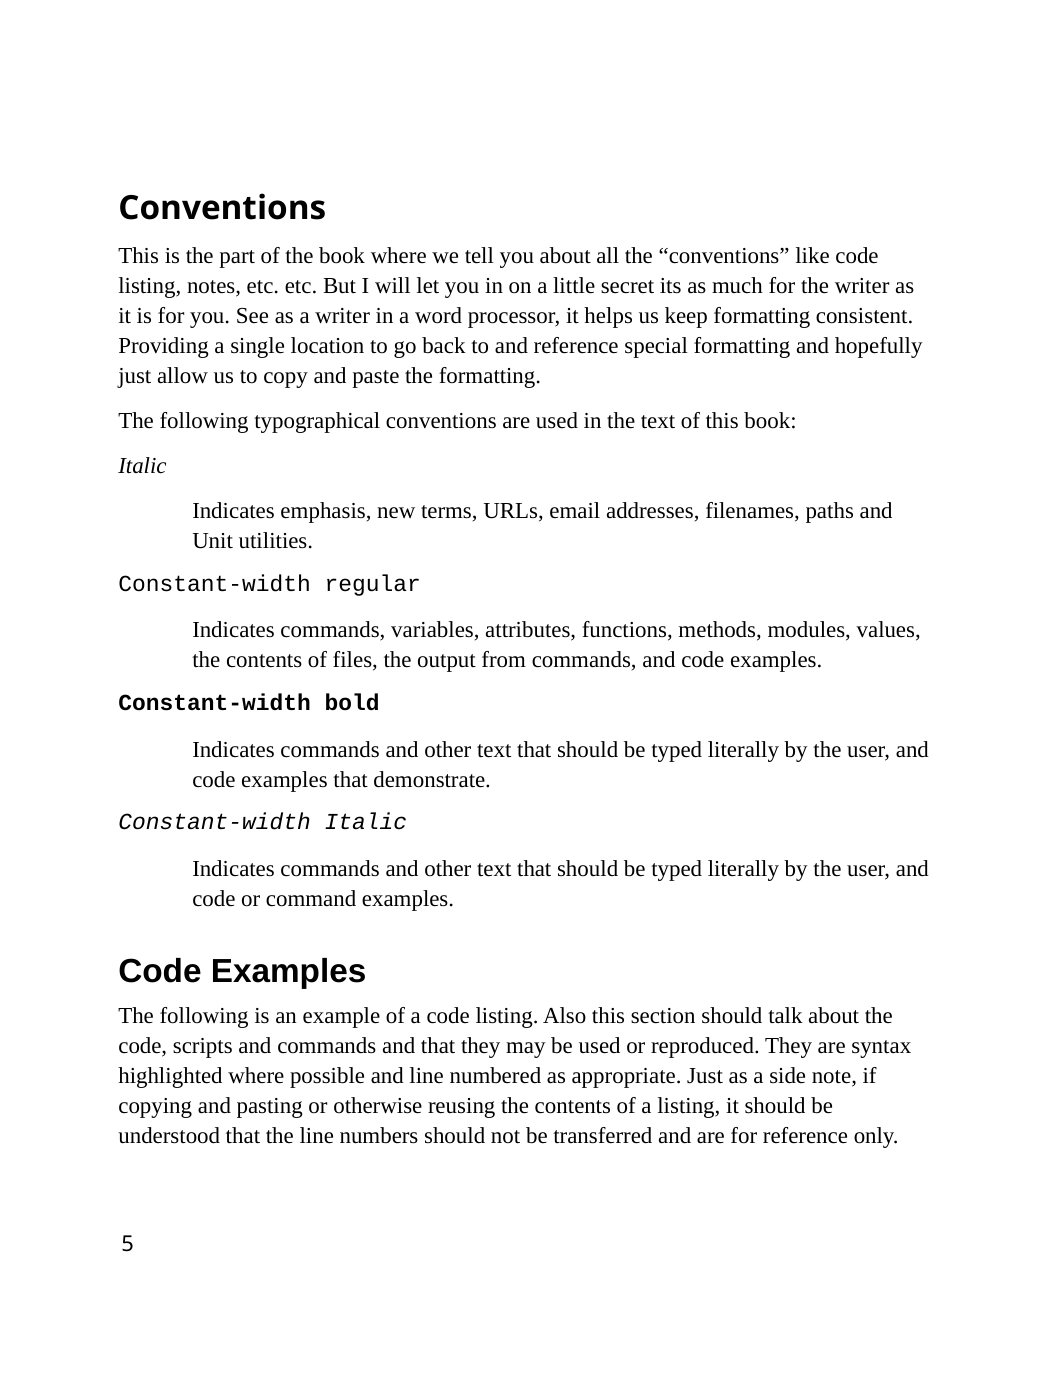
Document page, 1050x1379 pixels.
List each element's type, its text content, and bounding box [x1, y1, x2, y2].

text Indicates commands and other text that should be typed literally by the user, and code examples that demonstrate. [192, 736, 932, 792]
text Italic [118, 452, 932, 478]
subtitle Code Examples [118, 951, 932, 989]
subtitle Conventions [118, 184, 932, 229]
text Constant-width bold [118, 691, 932, 717]
text This is the part of the book where we tell you about all the “conventions” like code listing, notes, etc. etc. But I will let you in on a little secret its as much for the writer as it is for you. See as a writer in a word processor, it helps us keep formatting consistent. Providing a single location to go back to and reference special formatting and hopefully just allow us to copy and paste the formatting. [118, 242, 932, 389]
text Indicates commands, variables, attributes, functions, methods, modules, values, the contents of files, the output from commands, and code examples. [192, 616, 932, 673]
text Indicates emphasis, new terms, URLs, email addresses, filenames, paths and Unit utilities. [192, 497, 932, 553]
text Constant-width Italic [118, 811, 932, 837]
text The following typographical conventions are used in the text of this book: [118, 407, 932, 434]
text The following is an example of a code listing. Also this section should talk about the code, scripts and commands and that they may be used or reproduced. They are syntax highlighted where possible and line numbered as appropriate. Just as a side note, if copying and pasting or otherwise reusing the contents of a listing, it should be understood that the line numbers should not be transferred and are for reference only. [118, 1002, 932, 1149]
text Indicates commands and other text that should be typed literally by the user, and code or command examples. [192, 855, 932, 912]
text Constant-width regular [118, 572, 932, 598]
